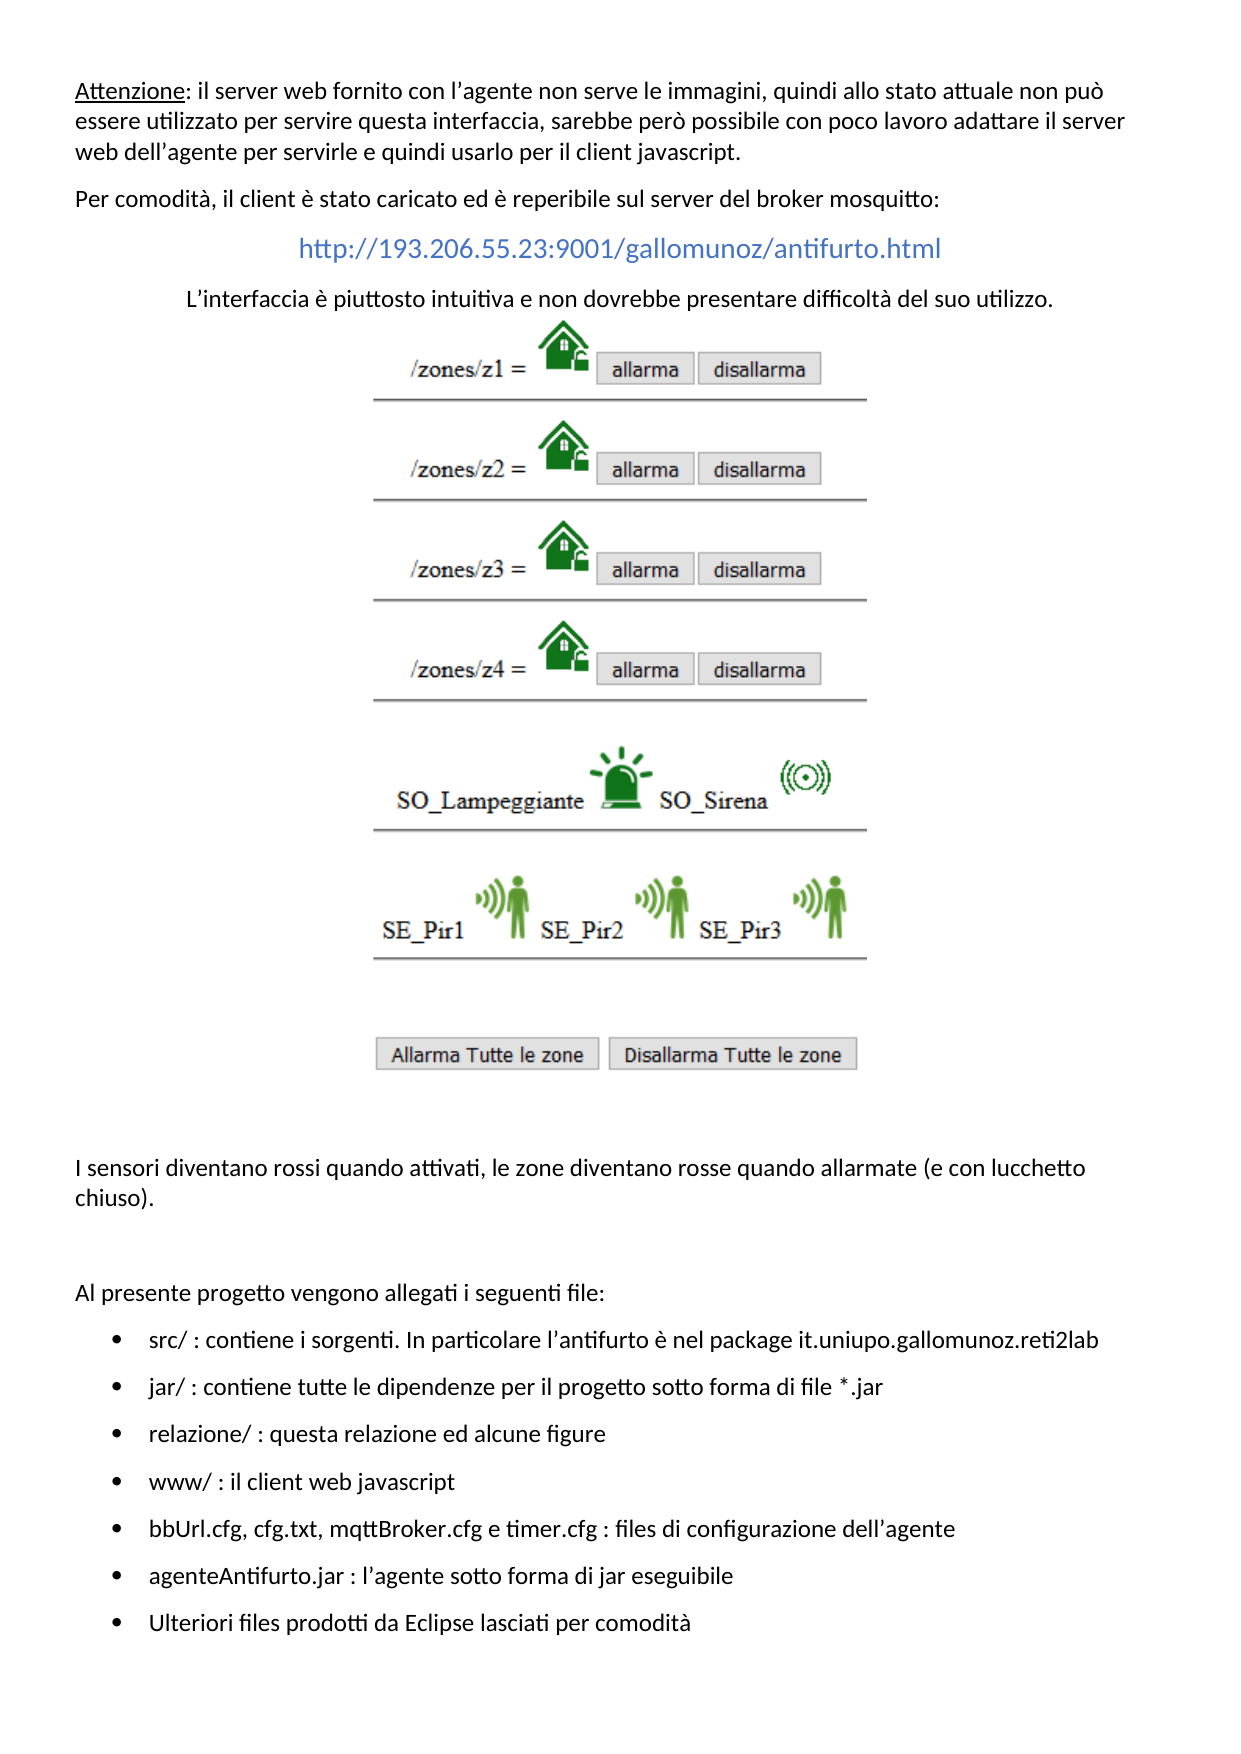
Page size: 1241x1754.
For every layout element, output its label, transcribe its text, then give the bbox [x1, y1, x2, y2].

text I sensori diventano rossi quando attivati, le zone diventano rosse quando allarmate (e con lucchetto chiuso). [75, 1152, 1165, 1213]
text Al presente progetto vengono allegati i seguenti file: [75, 1277, 1165, 1307]
text Attenzione: il server web fornito con l’agente non serve le immagini, quindi allo stato attuale non può essere utilizzato per servire questa interfaccia, sarebbe però possibile con poco lavoro adattare il server web dell’agente per servirle e quindi usarlo per il client javascript. [75, 75, 1165, 167]
list bbUrl.cfg, cfg.txt, mqttBroker.cfg e timer.cfg : files di configurazione dell’agente [112, 1513, 1165, 1543]
list relazione/ : questa relazione ed alcune figure [112, 1418, 1165, 1449]
list src/ : contiene i sorgenti. In particolare l’antifurto è nel package it.uniupo.gallomunoz.reti2lab [112, 1324, 1165, 1355]
text Per comodità, il client è stato caricato ed è reperibile sul server del broker mosquitto: [75, 183, 1165, 214]
text http://193.206.55.23:9001/gallomunoz/antifurto.html [75, 230, 1165, 266]
list jar/ : contiene tutte le dipendenze per il progetto sotto forma di file *.jar [112, 1371, 1165, 1402]
list www/ : il client web javascript [112, 1466, 1165, 1496]
list agenteAntifurto.jar : l’agente sotto forma di jar eseguibile [112, 1560, 1165, 1591]
text L’interfaccia è piuttosto intuitiva e non dovrebbe presentare difficoltà del suo utilizzo. [75, 283, 1165, 1088]
list Ulteriori files prodotti da Eclipse lasciati per comodità [112, 1607, 1165, 1638]
